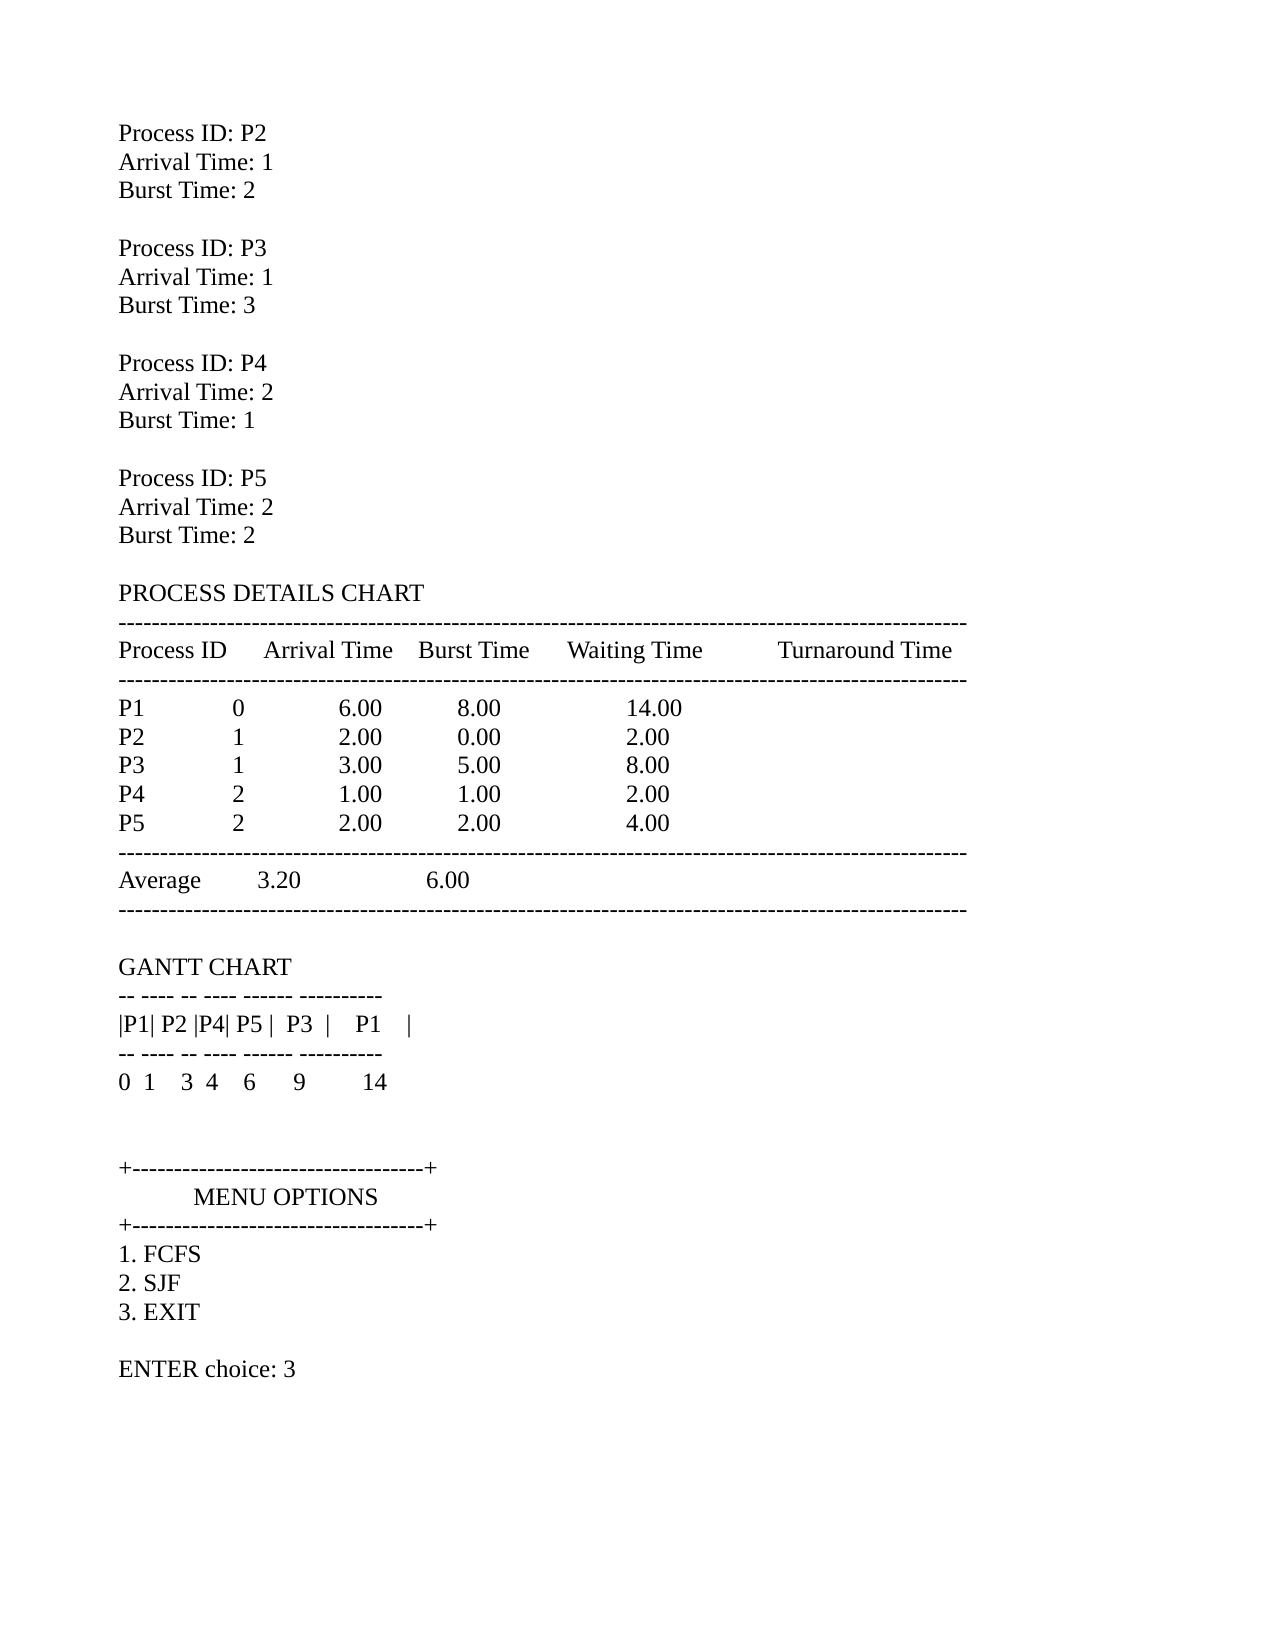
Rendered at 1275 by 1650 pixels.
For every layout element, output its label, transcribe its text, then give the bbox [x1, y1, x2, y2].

text +-----------------------------------+ MENU OPTIONS +-----------------------------------+ 1. FCFS 2. SJF 3. EXIT [118, 1153, 1157, 1326]
text ENTER choice: 3 [118, 1354, 1157, 1383]
text PROCESS DETAILS CHART ------------------------------------------------------------------------------------------------------ Process ID Arrival Time Burst Time Waiting Time Turnaround Time ------------------------------------------------------------------------------------------------------ P1 0 6.00 8.00 14.00 P2 1 2.00 0.00 2.00 P3 1 3.00 5.00 8.00 P4 2 1.00 1.00 2.00 P5 2 2.00 2.00 4.00 ------------------------------------------------------------------------------------------------------ Average 3.20 6.00 ------------------------------------------------------------------------------------------------------ [118, 578, 1157, 923]
text Process ID: P4 Arrival Time: 2 Burst Time: 1 [118, 348, 1157, 434]
text Process ID: P5 Arrival Time: 2 Burst Time: 2 [118, 463, 1157, 549]
text Process ID: P2 Arrival Time: 1 Burst Time: 2 [118, 118, 1157, 204]
text GANTT CHART -- ---- -- ---- ------ ---------- |P1| P2 |P4| P5 | P3 | P1 | -- ---- -- ---- ------ ---------- 0 1 3 4 6 9 14 [118, 952, 1157, 1096]
text Process ID: P3 Arrival Time: 1 Burst Time: 3 [118, 233, 1157, 319]
